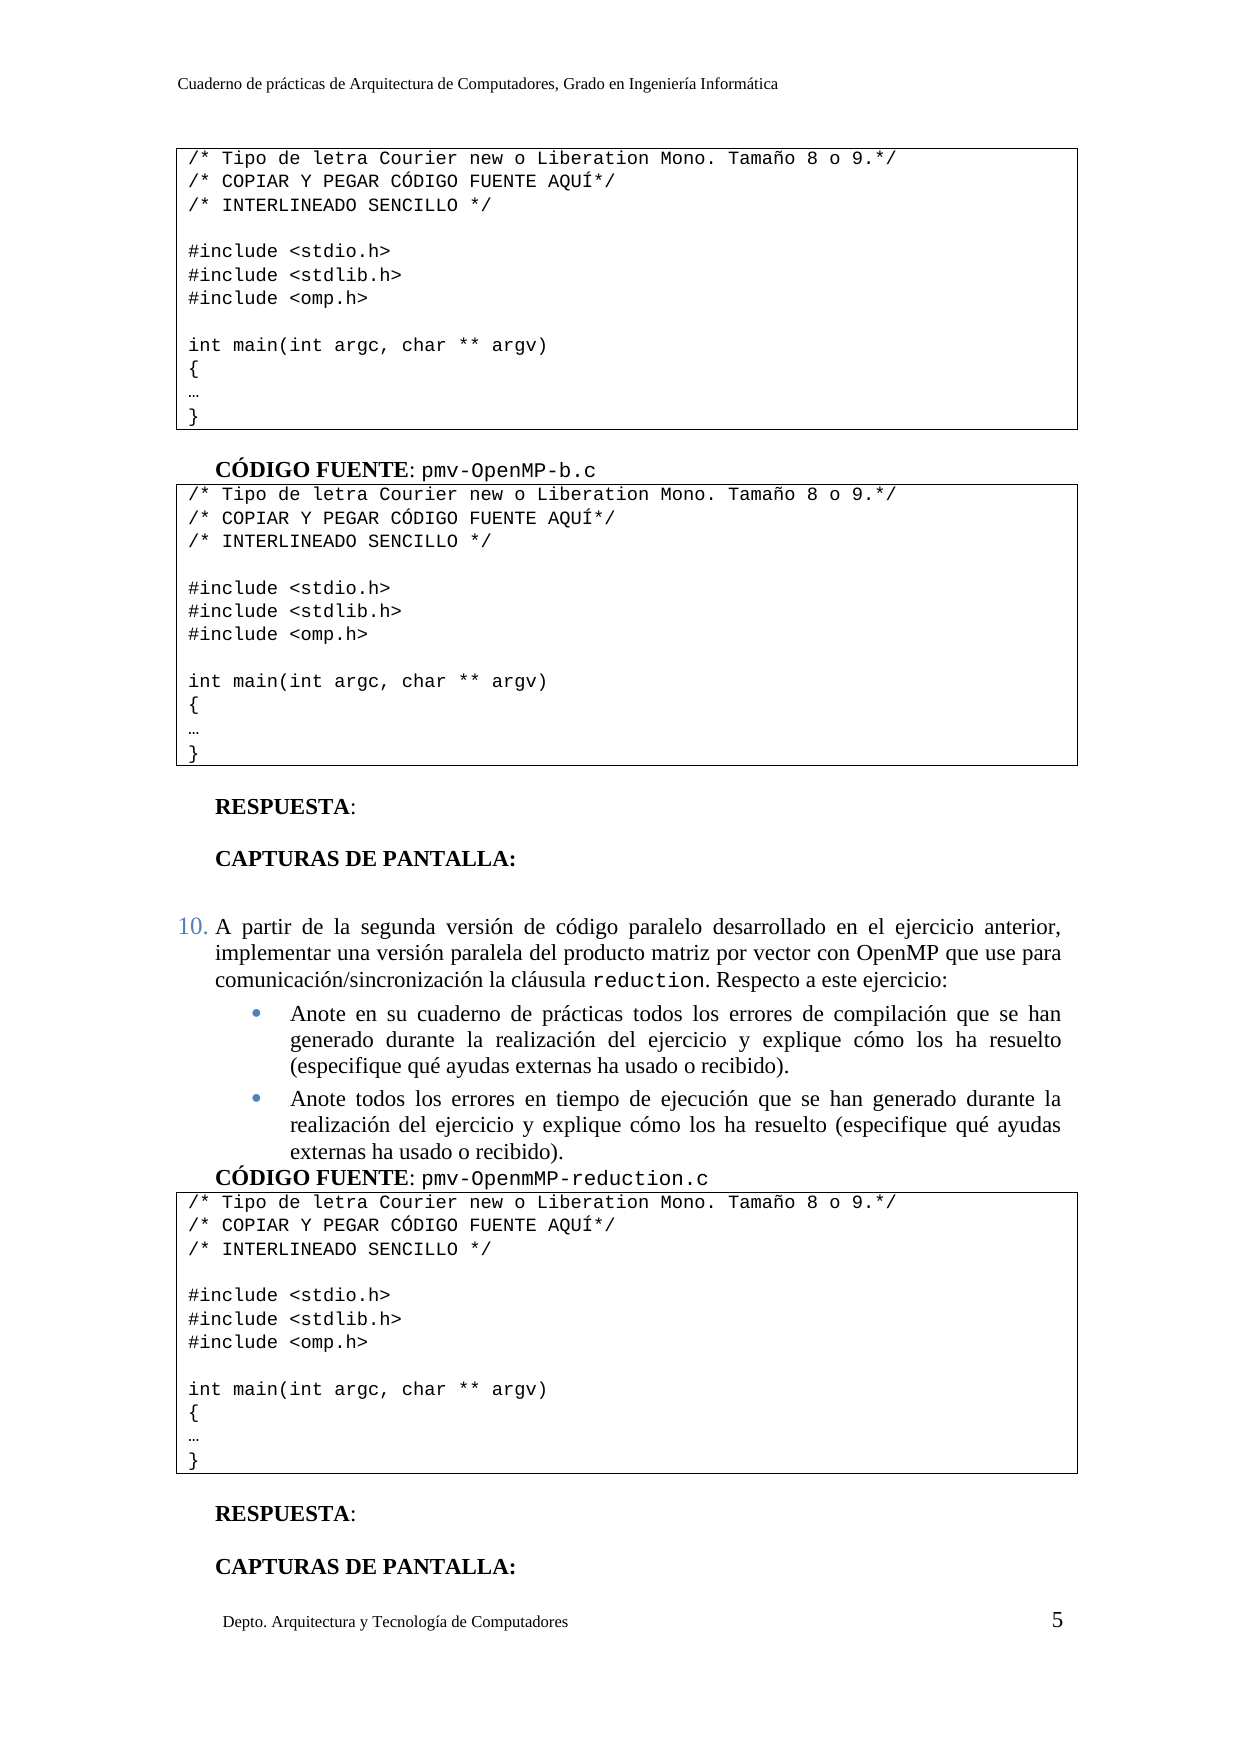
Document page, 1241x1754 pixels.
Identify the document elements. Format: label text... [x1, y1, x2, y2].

text CAPTURAS DE PANTALLA: [215, 846, 1063, 872]
table_header /* Tipo de letra Courier new o Liberation Mono. Tamaño 8 o 9.*/ /* COPIAR Y PEGAR CÓDIGO FUENTE AQUÍ*/ /* INTERLINEADO SENCILLO */ #include <stdio.h> #include <stdlib.h> #include <omp.h> int main(int argc, char ** argv) { … } [177, 485, 1077, 765]
list Anote todos los errores en tiempo de ejecución que se han generado durante la realización del ejercicio y explique cómo los ha resuelto (especifique qué ayudas externas ha usado o recibido). [252, 1085, 1063, 1164]
text CÓDIGO FUENTE: pmv-OpenmMP-reduction.c [215, 1164, 1063, 1192]
table_header /* Tipo de letra Courier new o Liberation Mono. Tamaño 8 o 9.*/ /* COPIAR Y PEGAR CÓDIGO FUENTE AQUÍ*/ /* INTERLINEADO SENCILLO */ #include <stdio.h> #include <stdlib.h> #include <omp.h> int main(int argc, char ** argv) { … } [177, 149, 1077, 429]
text RESPUESTA: [215, 793, 1063, 819]
text CAPTURAS DE PANTALLA: [215, 1553, 1063, 1579]
text RESPUESTA: [215, 1500, 1063, 1527]
list A partir de la segunda versión de código paralelo desarrollado en el ejercicio anterior, implementar una versión paralela del producto matriz por vector con OpenMP que use para comunicación/sincronización la cláusula reduction. Respecto a este ejercicio: [177, 911, 1063, 993]
list Anote en su cuaderno de prácticas todos los errores de compilación que se han generado durante la realización del ejercicio y explique cómo los ha resuelto (especifique qué ayudas externas ha usado o recibido). [252, 1000, 1063, 1079]
text CÓDIGO FUENTE: pmv-OpenMP-b.c [215, 456, 1063, 484]
table_header /* Tipo de letra Courier new o Liberation Mono. Tamaño 8 o 9.*/ /* COPIAR Y PEGAR CÓDIGO FUENTE AQUÍ*/ /* INTERLINEADO SENCILLO */ #include <stdio.h> #include <stdlib.h> #include <omp.h> int main(int argc, char ** argv) { … } [177, 1193, 1077, 1473]
